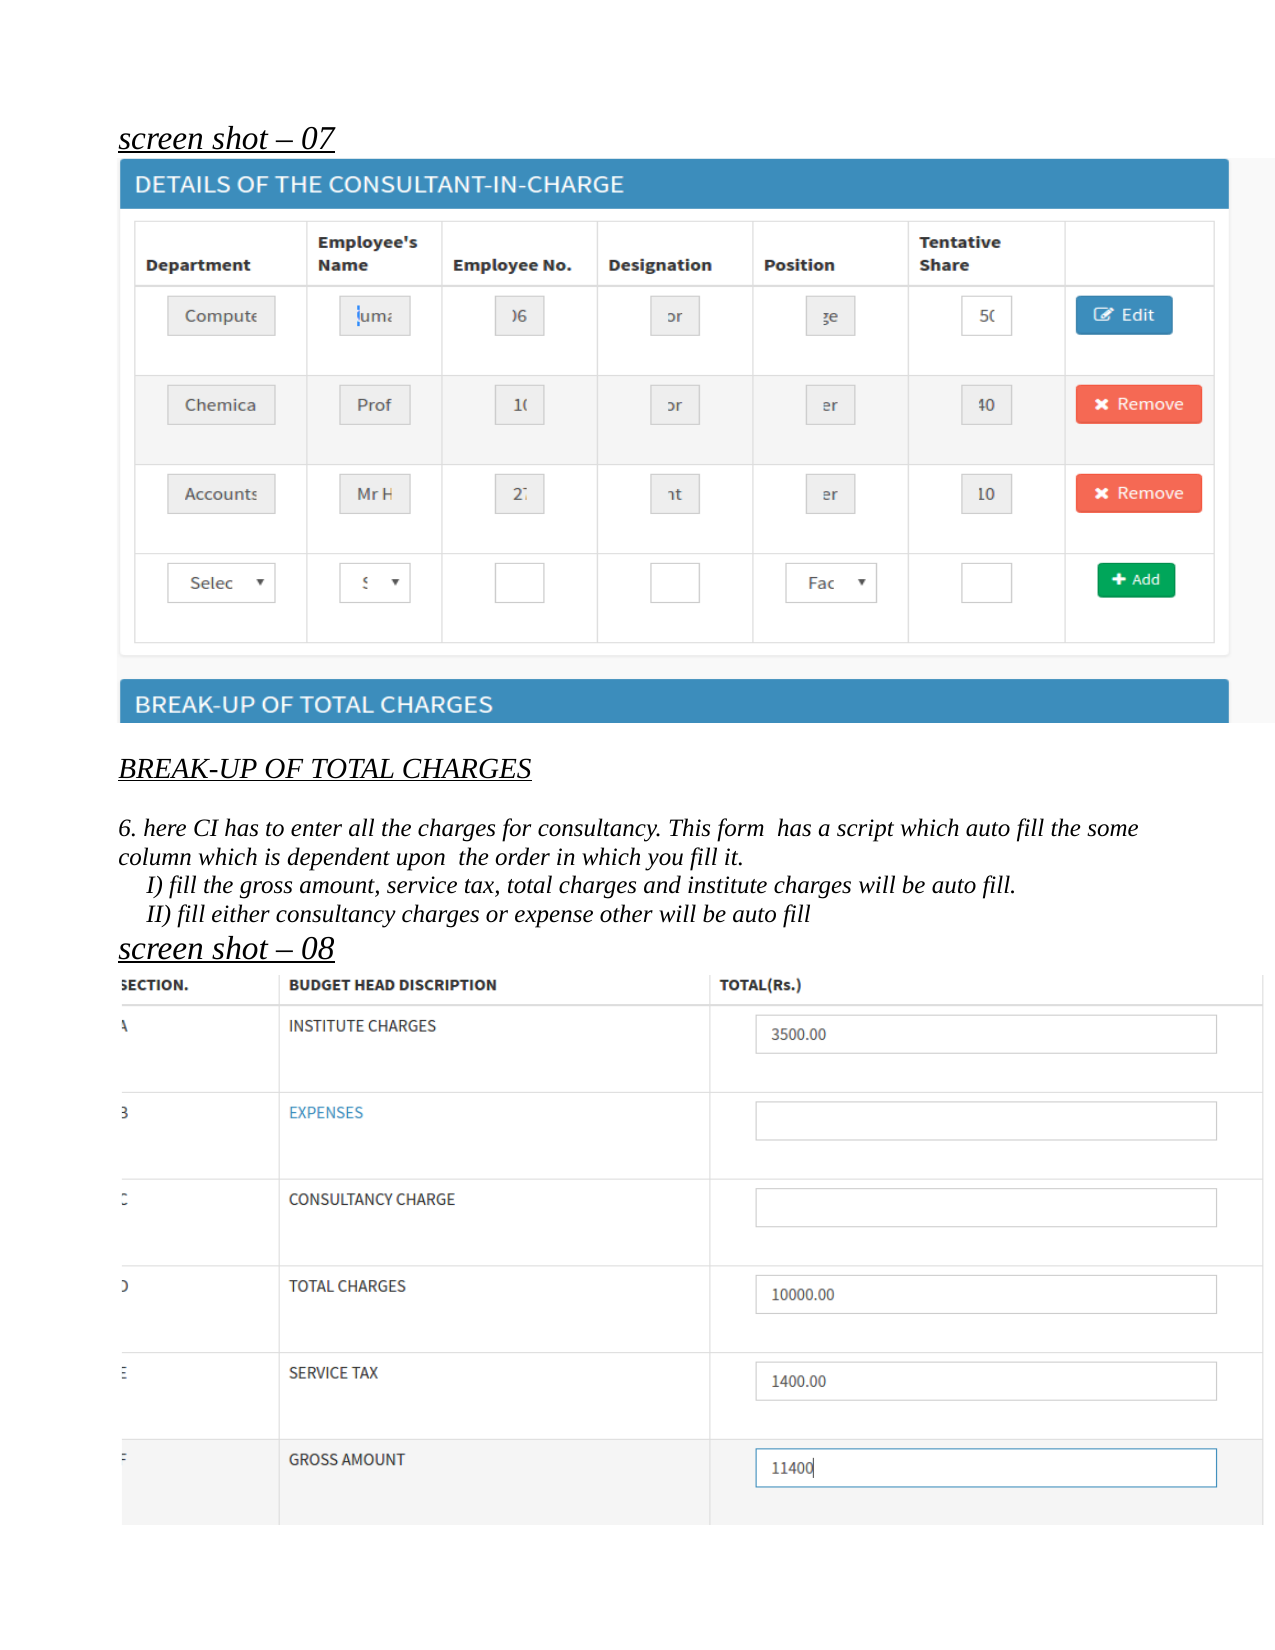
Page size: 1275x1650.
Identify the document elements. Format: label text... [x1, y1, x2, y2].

picture [116, 158, 1275, 723]
picture [121, 975, 1267, 1525]
text BREAK-UP OF TOTAL CHARGES [118, 751, 1157, 784]
text screen shot – 07 [118, 118, 1157, 156]
text screen shot – 08 [118, 928, 1157, 966]
text I) fill the gross amount, service tax, total charges and institute charges will be auto fill. [118, 871, 1157, 899]
text II) fill either consultancy charges or expense other will be auto fill [118, 899, 1157, 928]
text 6. here CI has to enter all the charges for consultancy. This form has a script which auto fill the some column which is dependent upon the order in which you fill it. [118, 813, 1157, 871]
